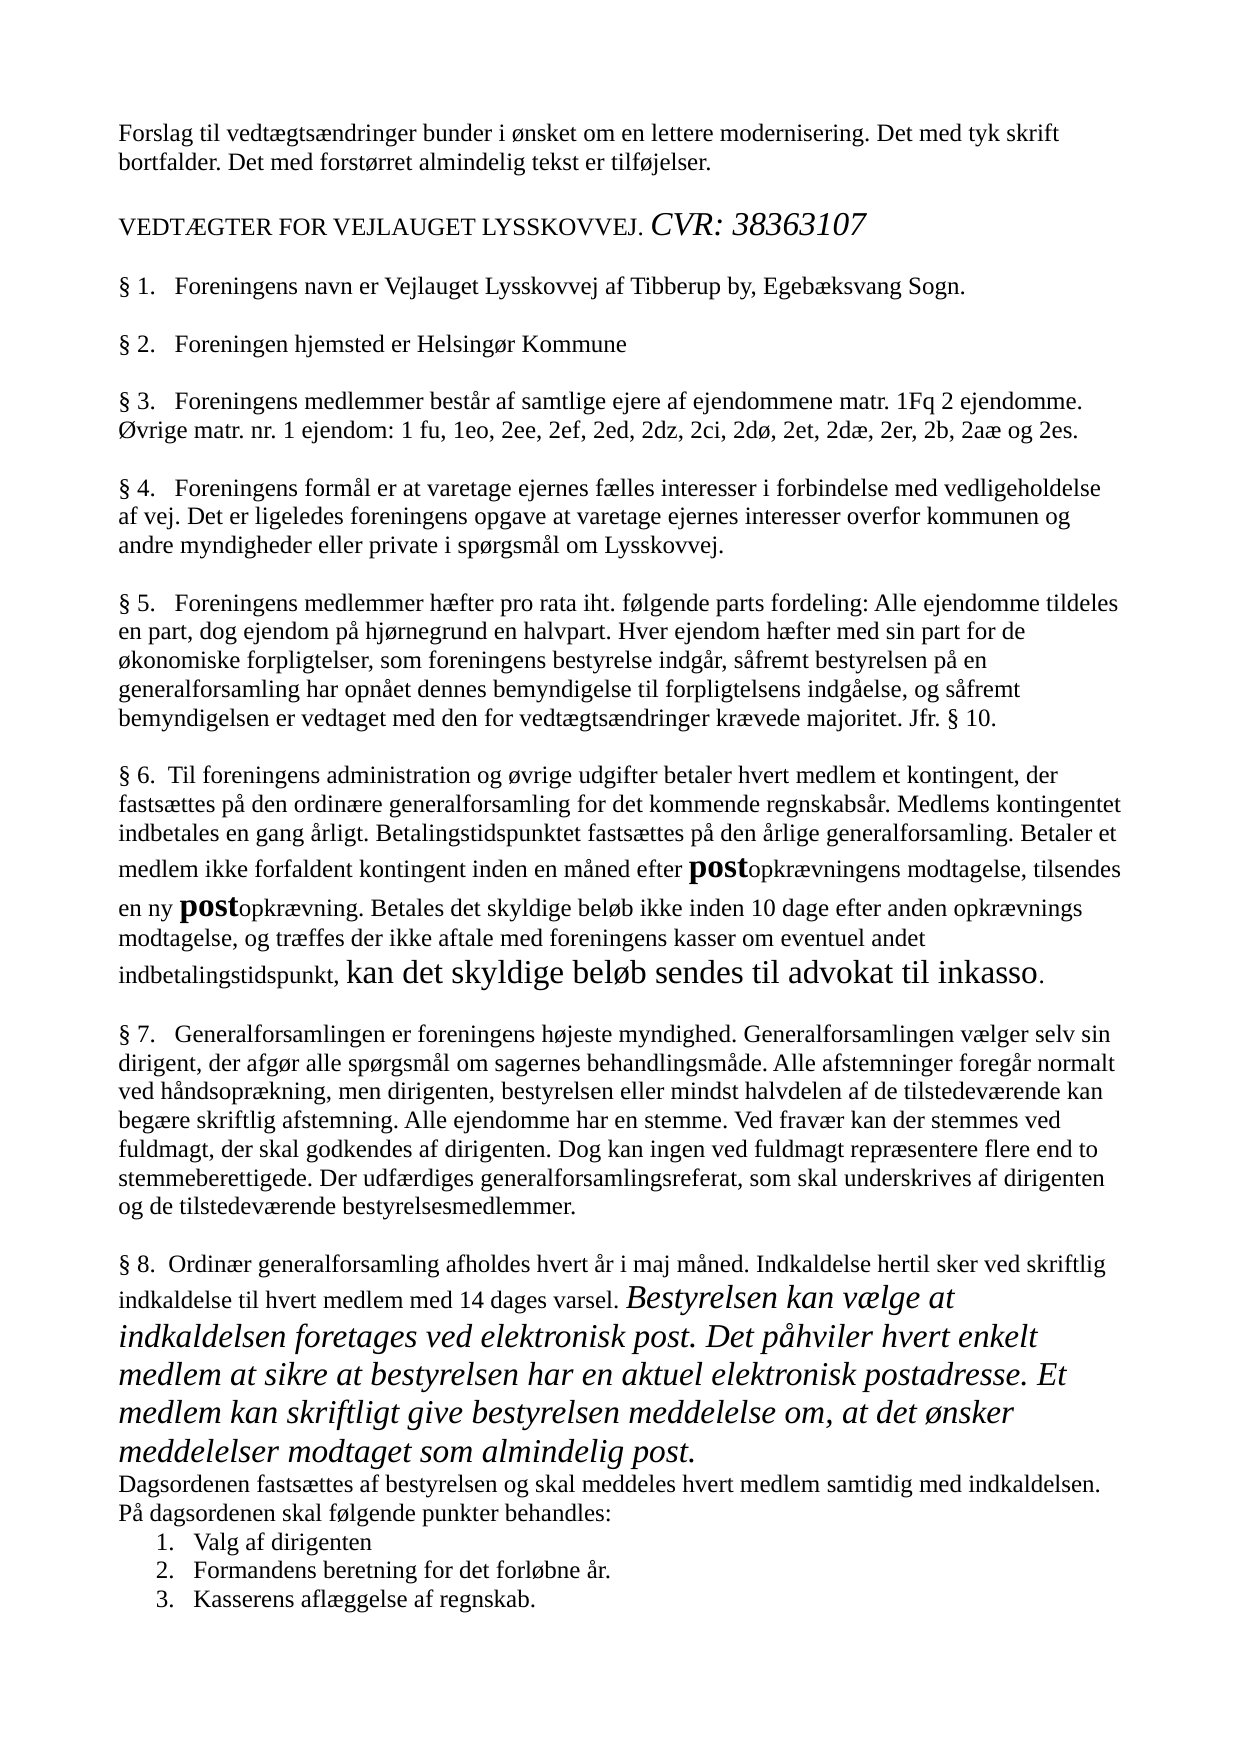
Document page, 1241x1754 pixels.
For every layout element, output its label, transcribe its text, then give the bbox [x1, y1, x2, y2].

text Dagsordenen fastsættes af bestyrelsen og skal meddeles hvert medlem samtidig med indkaldelsen. [118, 1469, 1122, 1498]
text § 5. Foreningens medlemmer hæfter pro rata iht. følgende parts fordeling: Alle ejendomme tildeles en part, dog ejendom på hjørnegrund en halvpart. Hver ejendom hæfter med sin part for de økonomiske forpligtelser, som foreningens bestyrelse indgår, såfremt bestyrelsen på en generalforsamling har opnået dennes bemyndigelse til forpligtelsens indgåelse, og såfremt bemyndigelsen er vedtaget med den for vedtægtsændringer krævede majoritet. Jfr. § 10. [118, 588, 1122, 731]
list Formandens beretning for det forløbne år. [156, 1556, 1122, 1584]
list Kasserens aflæggelse af regnskab. [156, 1584, 1122, 1613]
text § 2. Foreningen hjemsted er Helsingør Kommune [118, 329, 1122, 358]
list Valg af dirigenten [156, 1527, 1122, 1556]
text § 3. Foreningens medlemmer består af samtlige ejere af ejendommene matr. 1Fq 2 ejendomme. Øvrige matr. nr. 1 ejendom: 1 fu, 1eo, 2ee, 2ef, 2ed, 2dz, 2ci, 2dø, 2et, 2dæ, 2er, 2b, 2aæ og 2es. [118, 386, 1122, 444]
text § 7. Generalforsamlingen er foreningens højeste myndighed. Generalforsamlingen vælger selv sin dirigent, der afgør alle spørgsmål om sagernes behandlingsmåde. Alle afstemninger foregår normalt ved håndsoprækning, men dirigenten, bestyrelsen eller mindst halvdelen af de tilstedeværende kan begære skriftlig afstemning. Alle ejendomme har en stemme. Ved fravær kan der stemmes ved fuldmagt, der skal godkendes af dirigenten. Dog kan ingen ved fuldmagt repræsentere flere end to stemmeberettigede. Der udfærdiges generalforsamlingsreferat, som skal underskrives af dirigenten og de tilstedeværende bestyrelsesmedlemmer. [118, 1019, 1122, 1220]
text § 4. Foreningens formål er at varetage ejernes fælles interesser i forbindelse med vedligeholdelse af vej. Det er ligeledes foreningens opgave at varetage ejernes interesser overfor kommunen og andre myndigheder eller private i spørgsmål om Lysskovvej. [118, 473, 1122, 559]
text § 6. Til foreningens administration og øvrige udgifter betaler hvert medlem et kontingent, der fastsættes på den ordinære generalforsamling for det kommende regnskabsår. Medlems kontingentet indbetales en gang årligt. Betalingstidspunktet fastsættes på den årlige generalforsamling. Betaler et medlem ikke forfaldent kontingent inden en måned efter postopkrævningens modtagelse, tilsendes en ny postopkrævning. Betales det skyldige beløb ikke inden 10 dage efter anden opkrævnings modtagelse, og træffes der ikke aftale med foreningens kasser om eventuel andet indbetalingstidspunkt, kan det skyldige beløb sendes til advokat til inkasso. [118, 760, 1122, 990]
text VEDTÆGTER FOR VEJLAUGET LYSSKOVVEJ. CVR: 38363107 [118, 204, 1122, 243]
text § 1. Foreningens navn er Vejlauget Lysskovvej af Tibberup by, Egebæksvang Sogn. [118, 271, 1122, 300]
text § 8. Ordinær generalforsamling afholdes hvert år i maj måned. Indkaldelse hertil sker ved skriftlig indkaldelse til hvert medlem med 14 dages varsel. Bestyrelsen kan vælge at indkaldelsen foretages ved elektronisk post. Det påhviler hvert enkelt medlem at sikre at bestyrelsen har en aktuel elektronisk postadresse. Et medlem kan skriftligt give bestyrelsen meddelelse om, at det ønsker meddelelser modtaget som almindelig post. [118, 1249, 1122, 1469]
text På dagsordenen skal følgende punkter behandles: [118, 1498, 1122, 1527]
text Forslag til vedtægtsændringer bunder i ønsket om en lettere modernisering. Det med tyk skrift bortfalder. Det med forstørret almindelig tekst er tilføjelser. [118, 118, 1122, 176]
